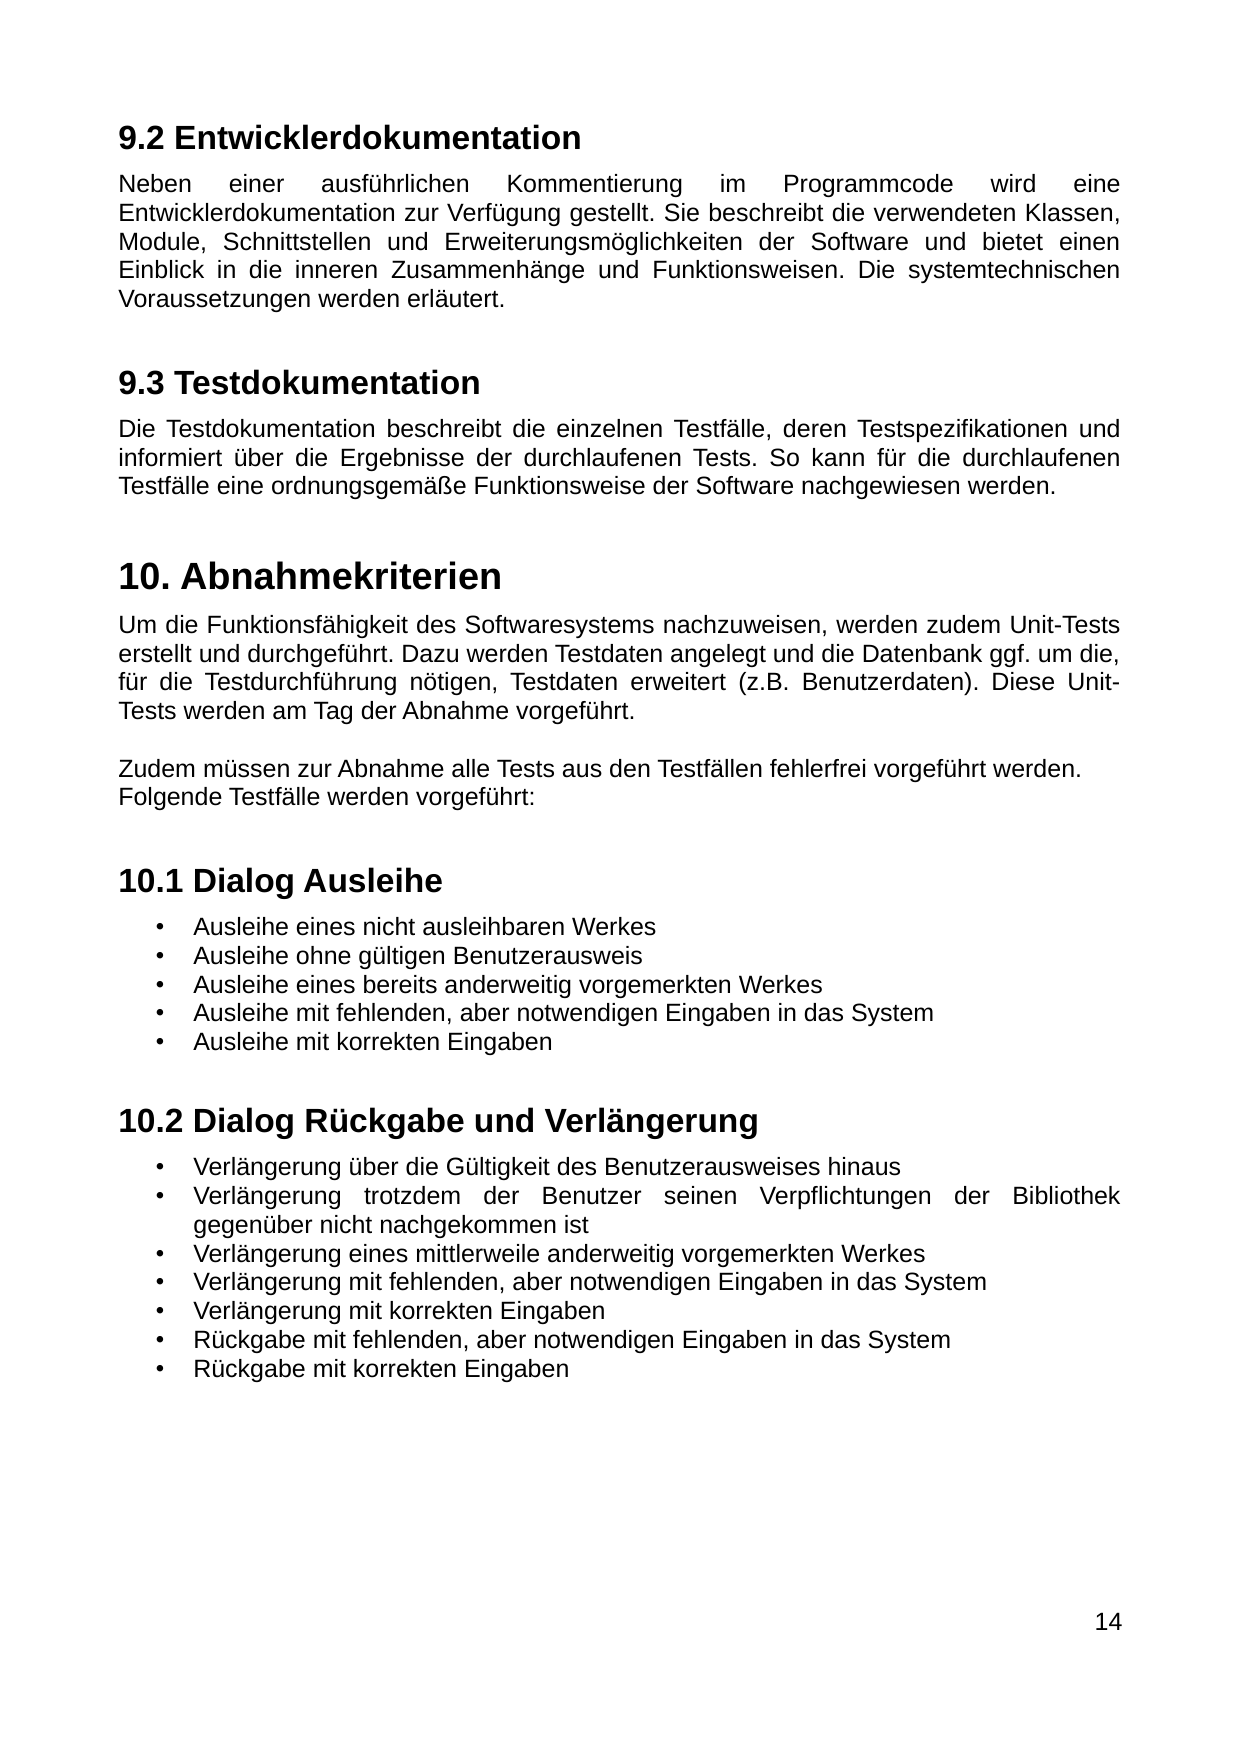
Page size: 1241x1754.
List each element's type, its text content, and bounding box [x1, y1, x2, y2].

list Verlängerung über die Gültigkeit des Benutzerausweises hinaus [156, 1152, 1122, 1181]
list Ausleihe eines nicht ausleihbaren Werkes [156, 912, 1122, 941]
subtitle 10. Abnahmekriterien [118, 554, 1122, 597]
text Die Testdokumentation beschreibt die einzelnen Testfälle, deren Testspezifikationen und informiert über die Ergebnisse der durchlaufenen Tests. So kann für die durchlaufenen Testfälle eine ordnungsgemäße Funktionsweise der Software nachgewiesen werden. [118, 414, 1122, 500]
list Rückgabe mit fehlenden, aber notwendigen Eingaben in das System [156, 1325, 1122, 1354]
subtitle 9.2 Entwicklerdokumentation [118, 118, 1122, 157]
text Zudem müssen zur Abnahme alle Tests aus den Testfällen fehlerfrei vorgeführt werden. [118, 754, 1122, 782]
subtitle 10.2 Dialog Rückgabe und Verlängerung [118, 1101, 1122, 1139]
list Ausleihe ohne gültigen Benutzerausweis [156, 941, 1122, 969]
subtitle 10.1 Dialog Ausleihe [118, 861, 1122, 899]
list Verlängerung mit fehlenden, aber notwendigen Eingaben in das System [156, 1267, 1122, 1296]
subtitle 9.3 Testdokumentation [118, 363, 1122, 401]
text Folgende Testfälle werden vorgeführt: [118, 782, 1122, 811]
list Ausleihe mit korrekten Eingaben [156, 1027, 1122, 1056]
text Um die Funktionsfähigkeit des Softwaresystems nachzuweisen, werden zudem Unit-Tests erstellt und durchgeführt. Dazu werden Testdaten angelegt und die Datenbank ggf. um die, für die Testdurchführung nötigen, Testdaten erweitert (z.B. Benutzerdaten). Diese Unit-Tests werden am Tag der Abnahme vorgeführt. [118, 610, 1122, 725]
list Verlängerung eines mittlerweile anderweitig vorgemerkten Werkes [156, 1238, 1122, 1267]
list Verlängerung mit korrekten Eingaben [156, 1296, 1122, 1325]
text Neben einer ausführlichen Kommentierung im Programmcode wird eine Entwicklerdokumentation zur Verfügung gestellt. Sie beschreibt die verwendeten Klassen, Module, Schnittstellen und Erweiterungsmöglichkeiten der Software und bietet einen Einblick in die inneren Zusammenhänge und Funktionsweisen. Die systemtechnischen Voraussetzungen werden erläutert. [118, 169, 1122, 313]
list Rückgabe mit korrekten Eingaben [156, 1354, 1122, 1383]
list Ausleihe mit fehlenden, aber notwendigen Eingaben in das System [156, 998, 1122, 1027]
list Verlängerung trotzdem der Benutzer seinen Verpflichtungen der Bibliothek gegenüber nicht nachgekommen ist [156, 1181, 1122, 1238]
list Ausleihe eines bereits anderweitig vorgemerkten Werkes [156, 969, 1122, 998]
